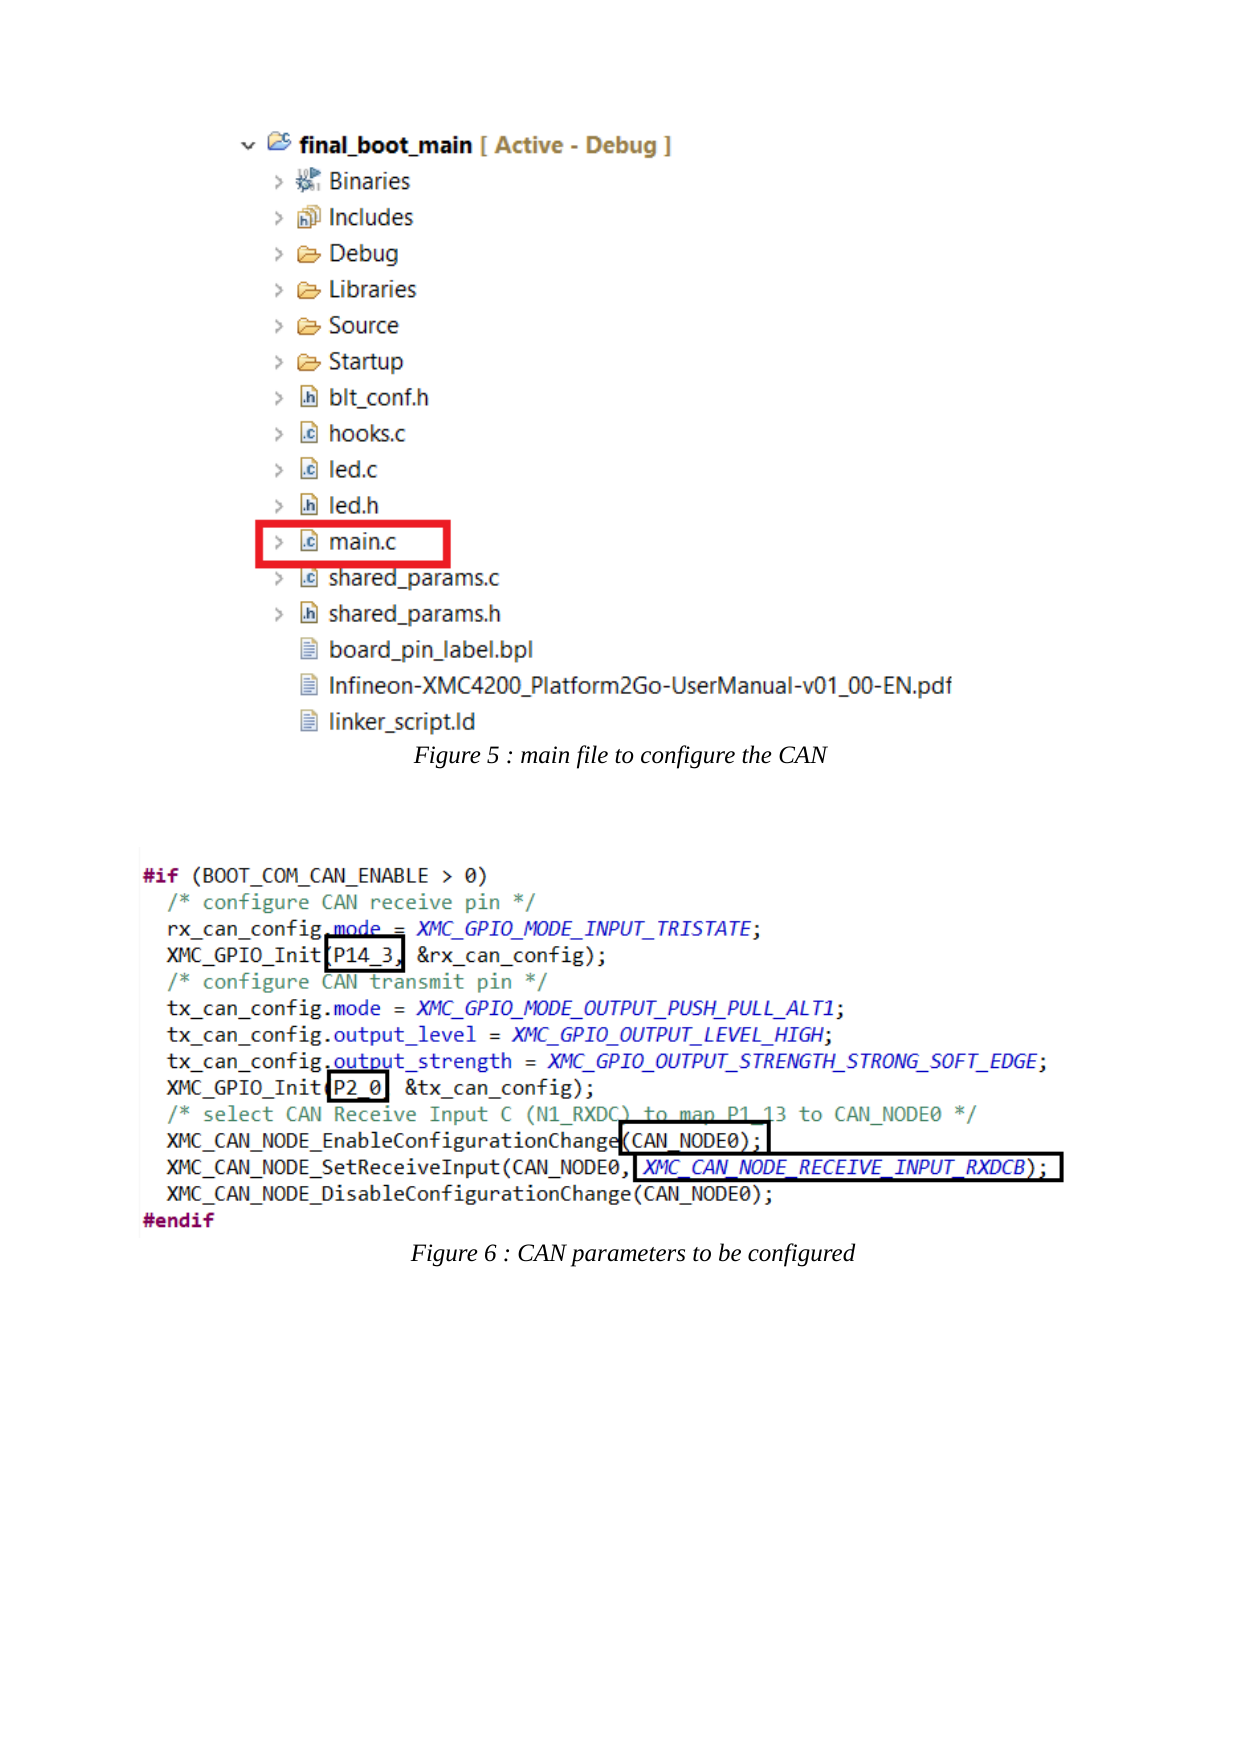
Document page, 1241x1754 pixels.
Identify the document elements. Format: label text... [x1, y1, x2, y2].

text Figure 6 : CAN parameters to be configured [131, 848, 1135, 1266]
text Figure 5 : main file to configure the CAN [233, 741, 1008, 769]
picture [136, 847, 1130, 1238]
picture [232, 130, 1008, 741]
